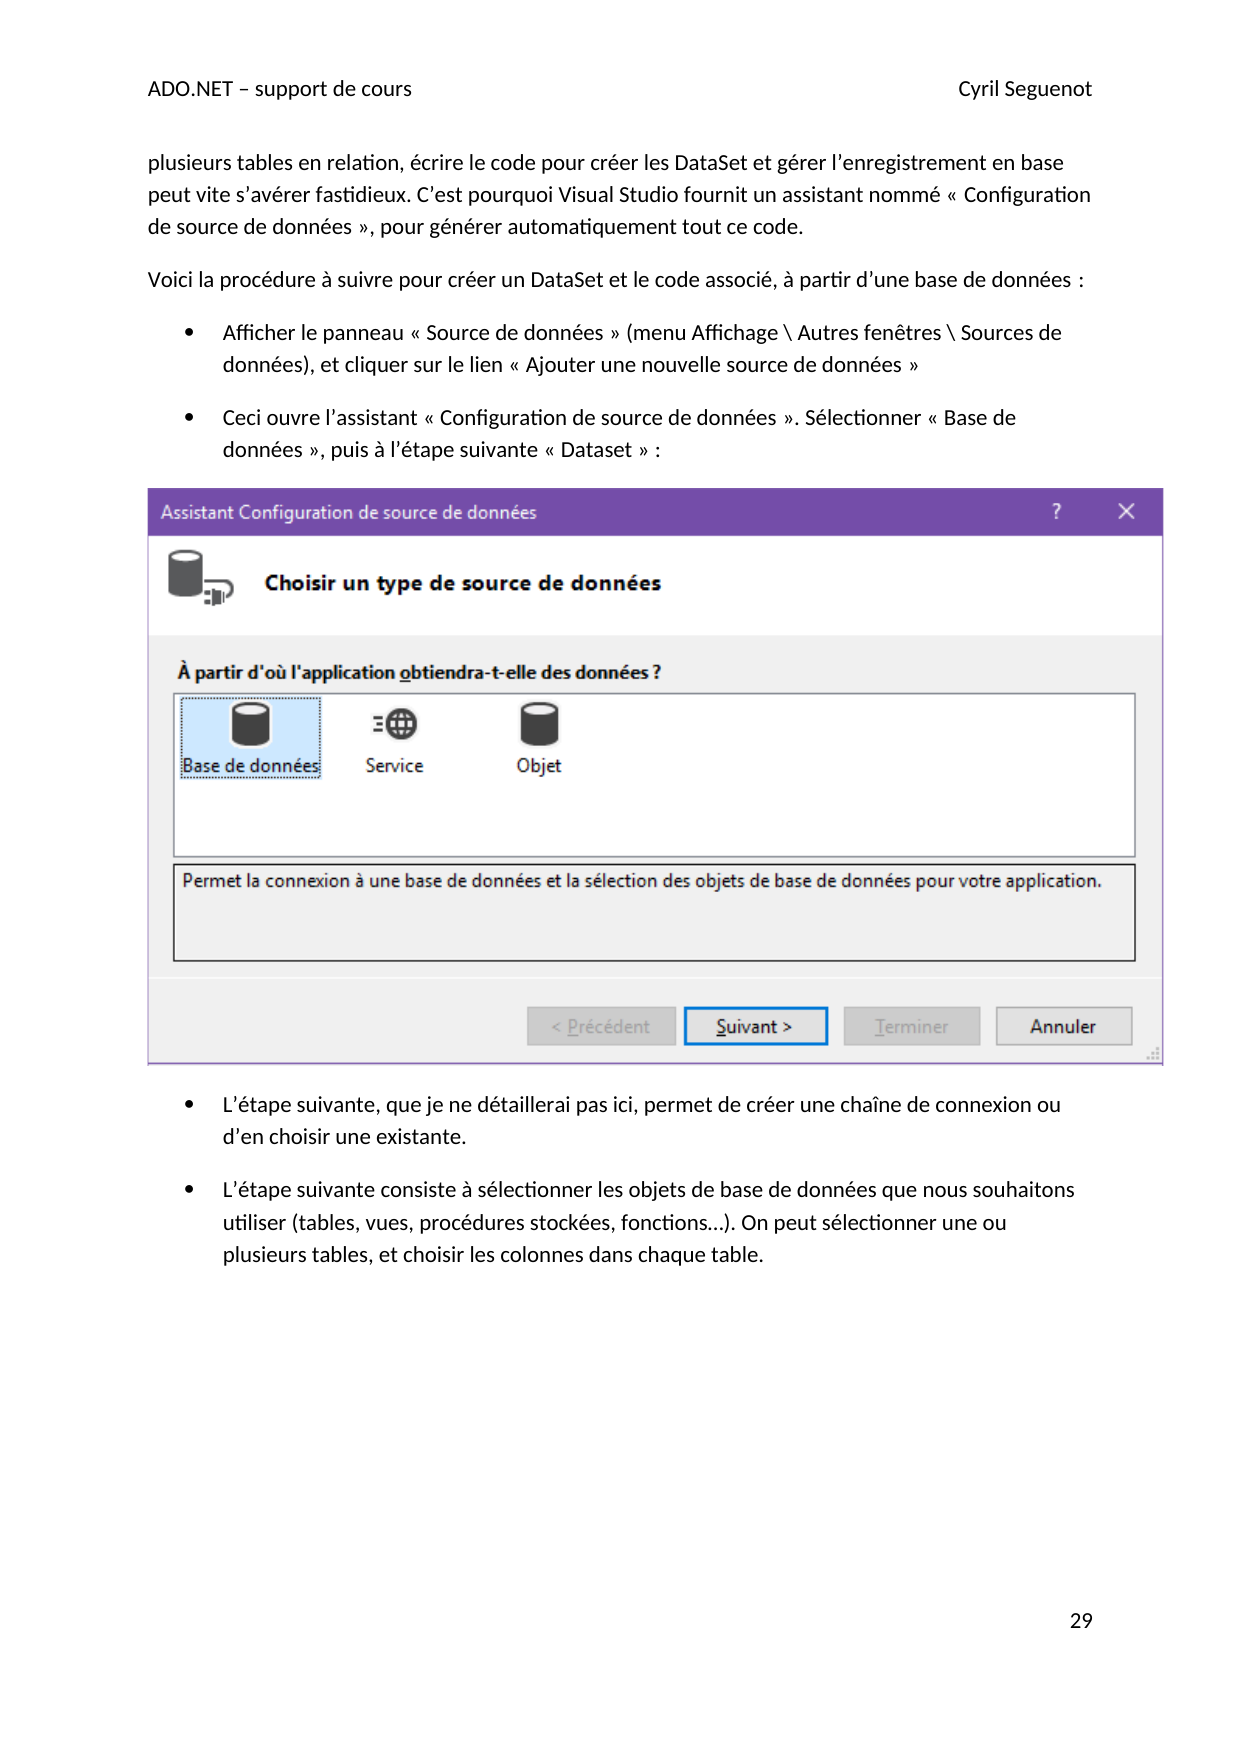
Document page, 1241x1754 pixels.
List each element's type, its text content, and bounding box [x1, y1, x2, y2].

list L’étape suivante, que je ne détaillerai pas ici, permet de créer une chaîne de connexion ou d’en choisir une existante. [185, 1090, 1093, 1151]
list Ceci ouvre l’assistant « Configuration de source de données ». Sélectionner « Base de données », puis à l’étape suivante « Dataset » : [185, 403, 1093, 463]
list Afficher le panneau « Source de données » (menu Affichage \ Autres fenêtres \ Sources de données), et cliquer sur le lien « Ajouter une nouvelle source de données » [185, 318, 1093, 378]
list L’étape suivante consiste à sélectionner les objets de base de données que nous souhaitons utiliser (tables, vues, procédures stockées, fonctions…). On peut sélectionner une ou plusieurs tables, et choisir les colonnes dans chaque table. [185, 1176, 1093, 1268]
text Voici la procédure à suivre pour créer un DataSet et le code associé, à partir d’une base de données : [148, 265, 1093, 293]
text plusieurs tables en relation, écrire le code pour créer les DataSet et gérer l’enregistrement en base peut vite s’avérer fastidieux. C’est pourquoi Visual Studio fournit un assistant nommé « Configuration de source de données », pour générer automatiquement tout ce code. [148, 148, 1093, 240]
